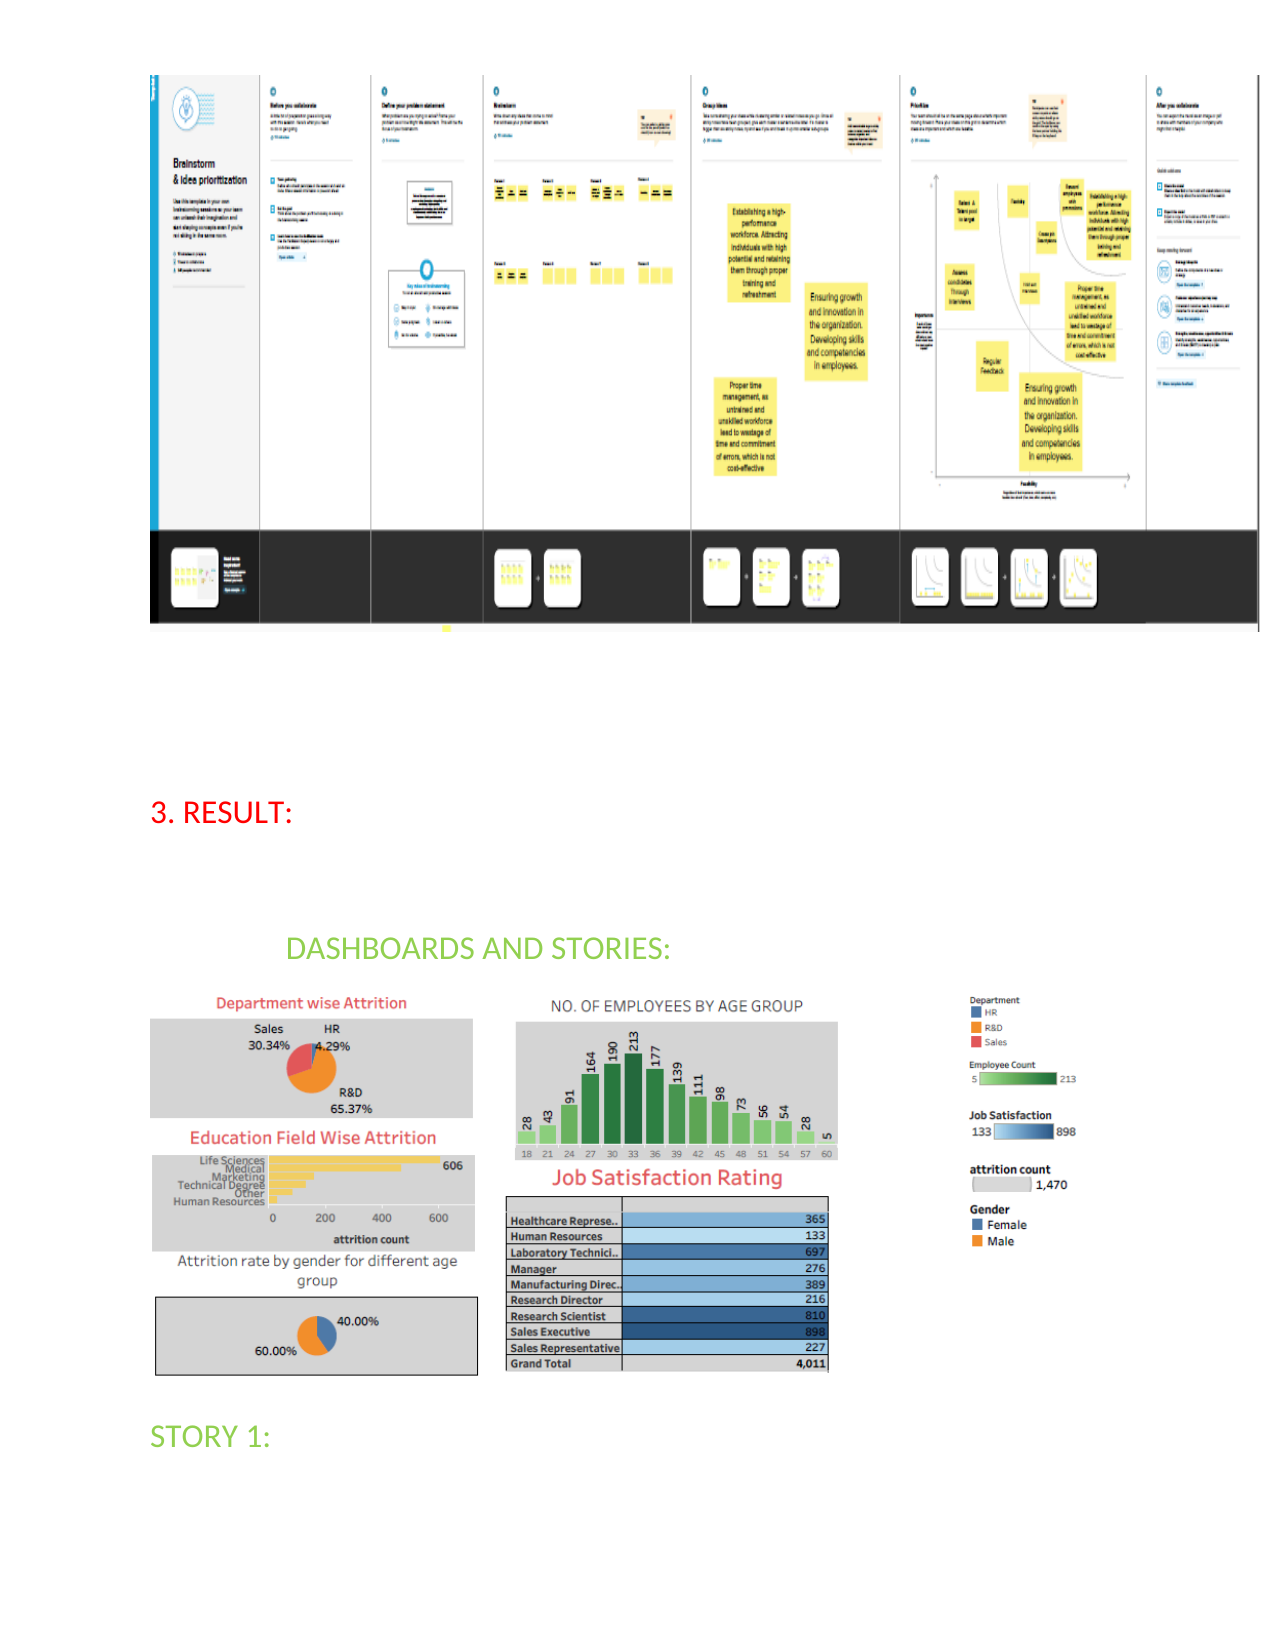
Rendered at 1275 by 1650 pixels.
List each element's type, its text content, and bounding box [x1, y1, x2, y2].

text STORY 1: [150, 1414, 1125, 1455]
text 3. RESULT: [150, 791, 1125, 832]
text DASHBOARDS AND STORIES: [150, 927, 1125, 967]
